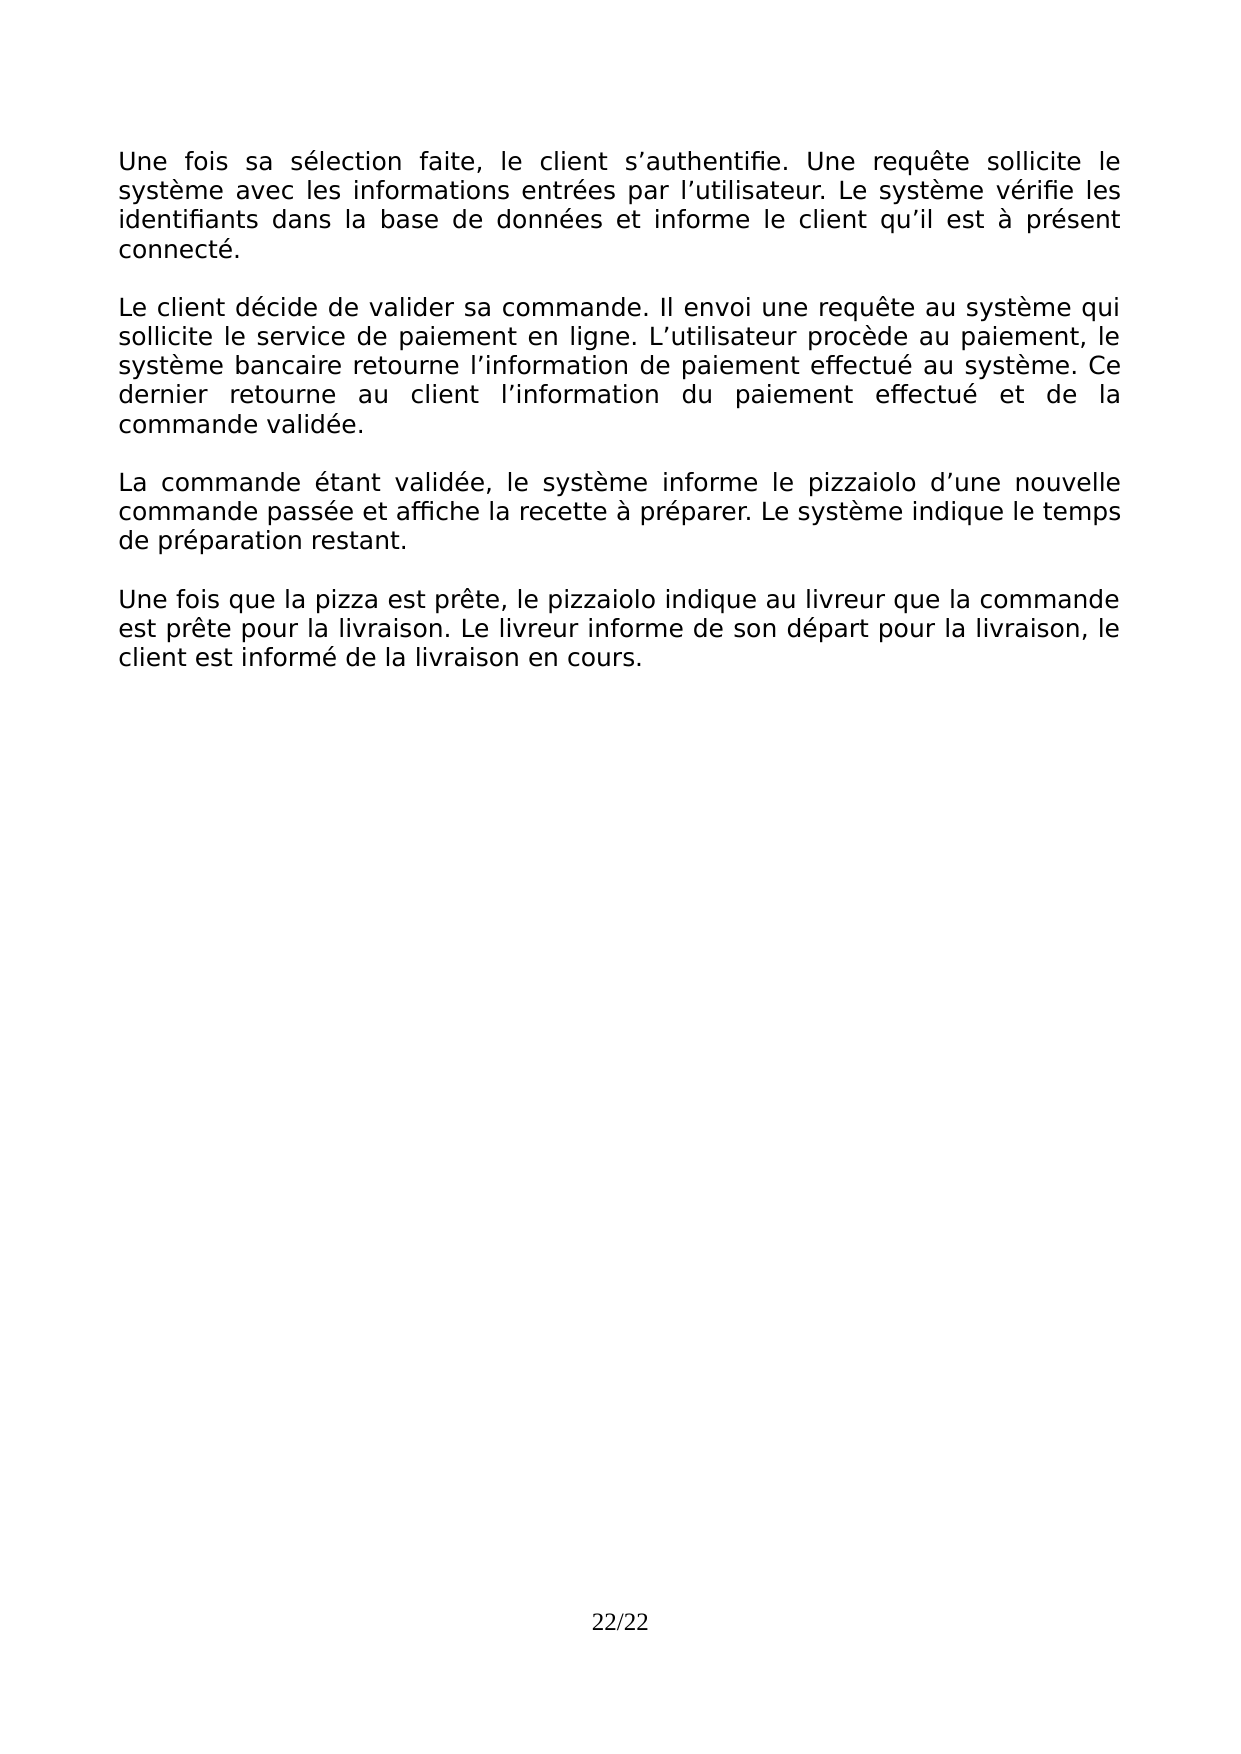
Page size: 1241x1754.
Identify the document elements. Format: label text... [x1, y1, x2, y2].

text Une fois que la pizza est prête, le pizzaiolo indique au livreur que la commande est prête pour la livraison. Le livreur informe de son départ pour la livraison, le client est informé de la livraison en cours. [118, 585, 1122, 672]
text La commande étant validée, le système informe le pizzaiolo d’une nouvelle commande passée et affiche la recette à préparer. Le système indique le temps de préparation restant. [118, 468, 1122, 556]
text Une fois sa sélection faite, le client s’authentifie. Une requête sollicite le système avec les informations entrées par l’utilisateur. Le système vérifie les identifiants dans la base de données et informe le client qu’il est à présent connecté. [118, 147, 1122, 264]
text Le client décide de valider sa commande. Il envoi une requête au système qui sollicite le service de paiement en ligne. L’utilisateur procède au paiement, le système bancaire retourne l’information de paiement effectué au système. Ce dernier retourne au client l’information du paiement effectué et de la commande validée. [118, 293, 1122, 439]
